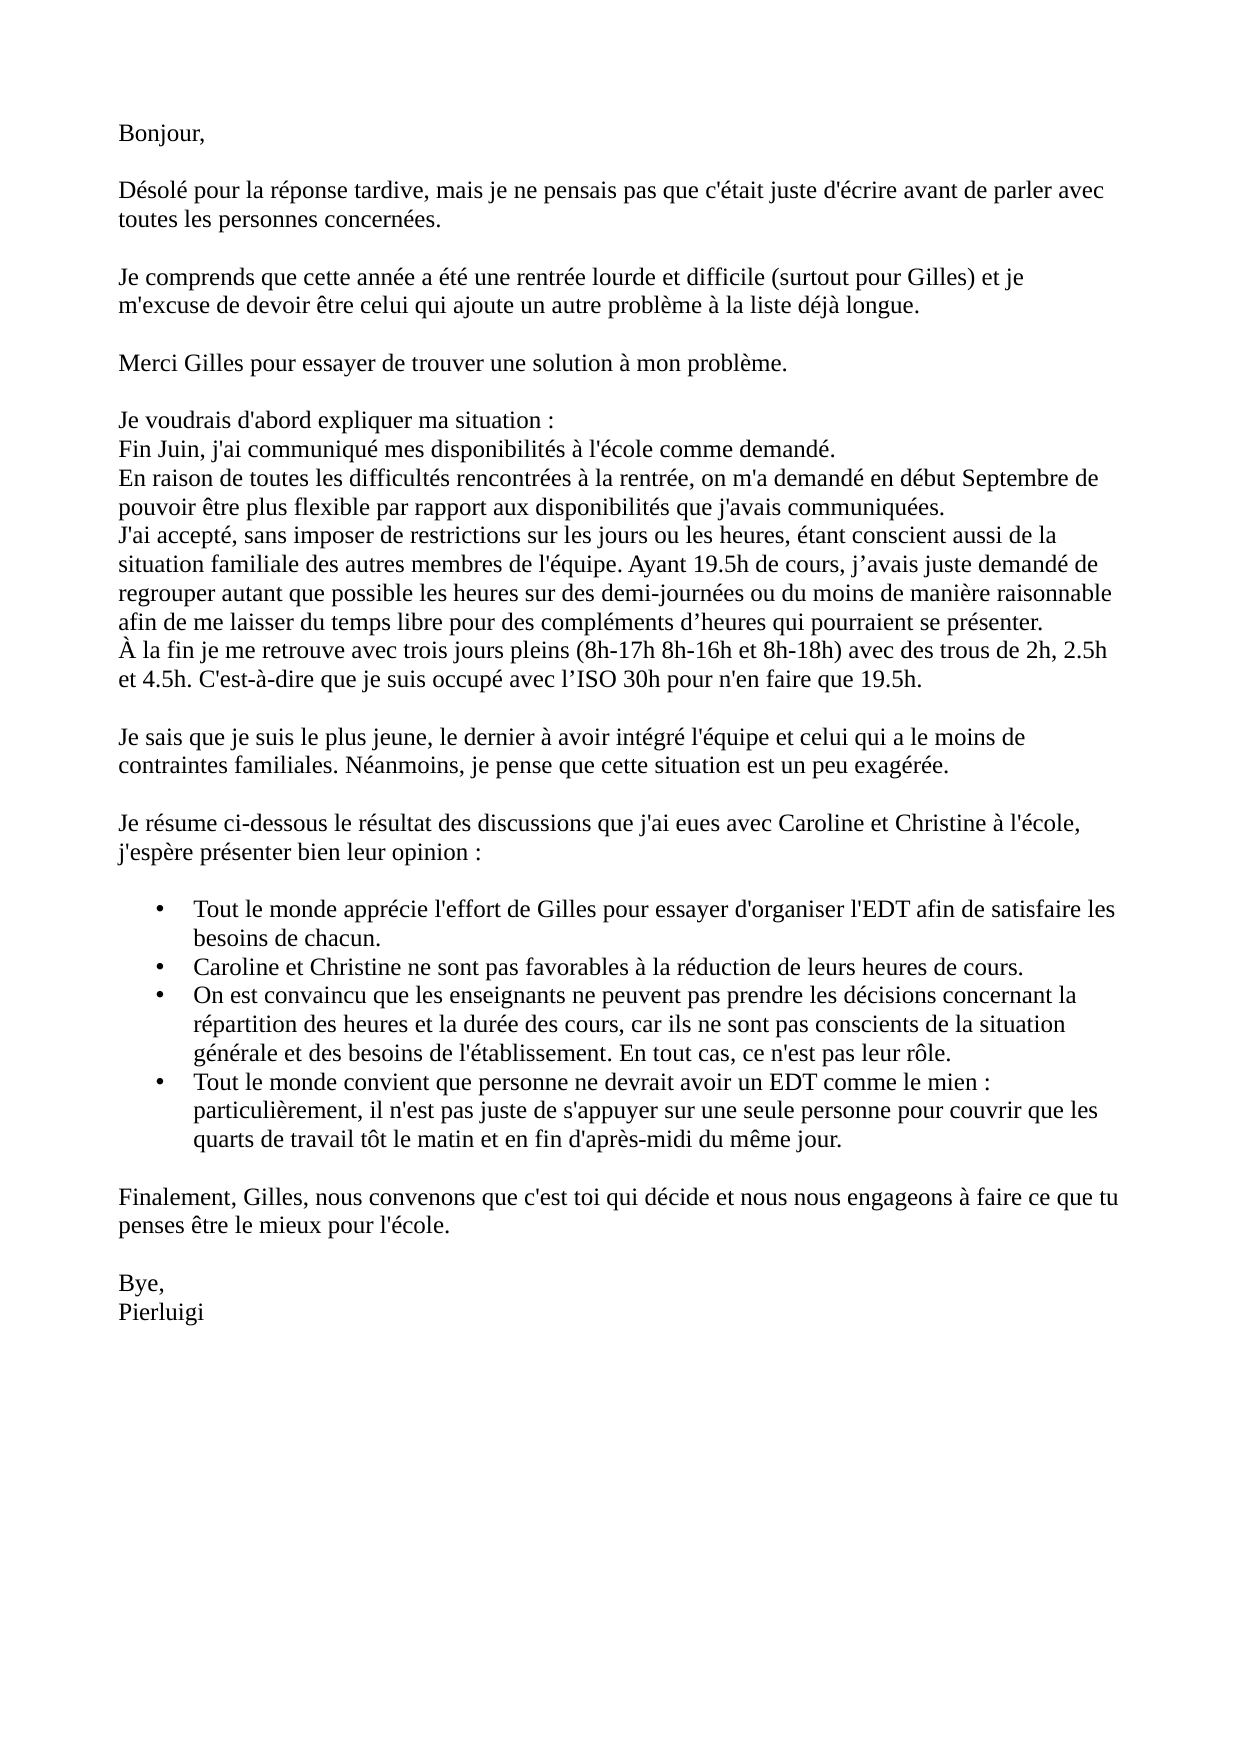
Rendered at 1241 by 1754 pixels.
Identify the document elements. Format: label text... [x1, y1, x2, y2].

text J'ai accepté, sans imposer de restrictions sur les jours ou les heures, étant conscient aussi de la situation familiale des autres membres de l'équipe. Ayant 19.5h de cours, j’avais juste demandé de regrouper autant que possible les heures sur des demi-journées ou du moins de manière raisonnable afin de me laisser du temps libre pour des compléments d’heures qui pourraient se présenter. [118, 521, 1122, 636]
list Caroline et Christine ne sont pas favorables à la réduction de leurs heures de cours. [156, 952, 1122, 981]
text Merci Gilles pour essayer de trouver une solution à mon problème. [118, 348, 1122, 377]
text Fin Juin, j'ai communiqué mes disponibilités à l'école comme demandé. [118, 434, 1122, 463]
list On est convaincu que les enseignants ne peuvent pas prendre les décisions concernant la répartition des heures et la durée des cours, car ils ne sont pas conscients de la situation générale et des besoins de l'établissement. En tout cas, ce n'est pas leur rôle. [156, 981, 1122, 1067]
text Bye, [118, 1268, 1122, 1297]
text Bonjour, [118, 118, 1122, 147]
text Pierluigi [118, 1297, 1122, 1326]
text Finalement, Gilles, nous convenons que c'est toi qui décide et nous nous engageons à faire ce que tu penses être le mieux pour l'école. [118, 1182, 1122, 1239]
text Désolé pour la réponse tardive, mais je ne pensais pas que c'était juste d'écrire avant de parler avec toutes les personnes concernées. [118, 147, 1122, 233]
list Tout le monde convient que personne ne devrait avoir un EDT comme le mien : particulièrement, il n'est pas juste de s'appuyer sur une seule personne pour couvrir que les quarts de travail tôt le matin et en fin d'après-midi du même jour. [156, 1067, 1122, 1153]
text Je voudrais d'abord expliquer ma situation : [118, 406, 1122, 434]
text À la fin je me retrouve avec trois jours pleins (8h-17h 8h-16h et 8h-18h) avec des trous de 2h, 2.5h et 4.5h. C'est-à-dire que je suis occupé avec l’ISO 30h pour n'en faire que 19.5h. [118, 636, 1122, 693]
list Tout le monde apprécie l'effort de Gilles pour essayer d'organiser l'EDT afin de satisfaire les besoins de chacun. [156, 894, 1122, 952]
text Je sais que je suis le plus jeune, le dernier à avoir intégré l'équipe et celui qui a le moins de contraintes familiales. Néanmoins, je pense que cette situation est un peu exagérée. [118, 722, 1122, 779]
text Je résume ci-dessous le résultat des discussions que j'ai eues avec Caroline et Christine à l'école, j'espère présenter bien leur opinion : [118, 808, 1122, 866]
text Je comprends que cette année a été une rentrée lourde et difficile (surtout pour Gilles) et je m'excuse de devoir être celui qui ajoute un autre problème à la liste déjà longue. [118, 262, 1122, 319]
text En raison de toutes les difficultés rencontrées à la rentrée, on m'a demandé en début Septembre de pouvoir être plus flexible par rapport aux disponibilités que j'avais communiquées. [118, 463, 1122, 521]
